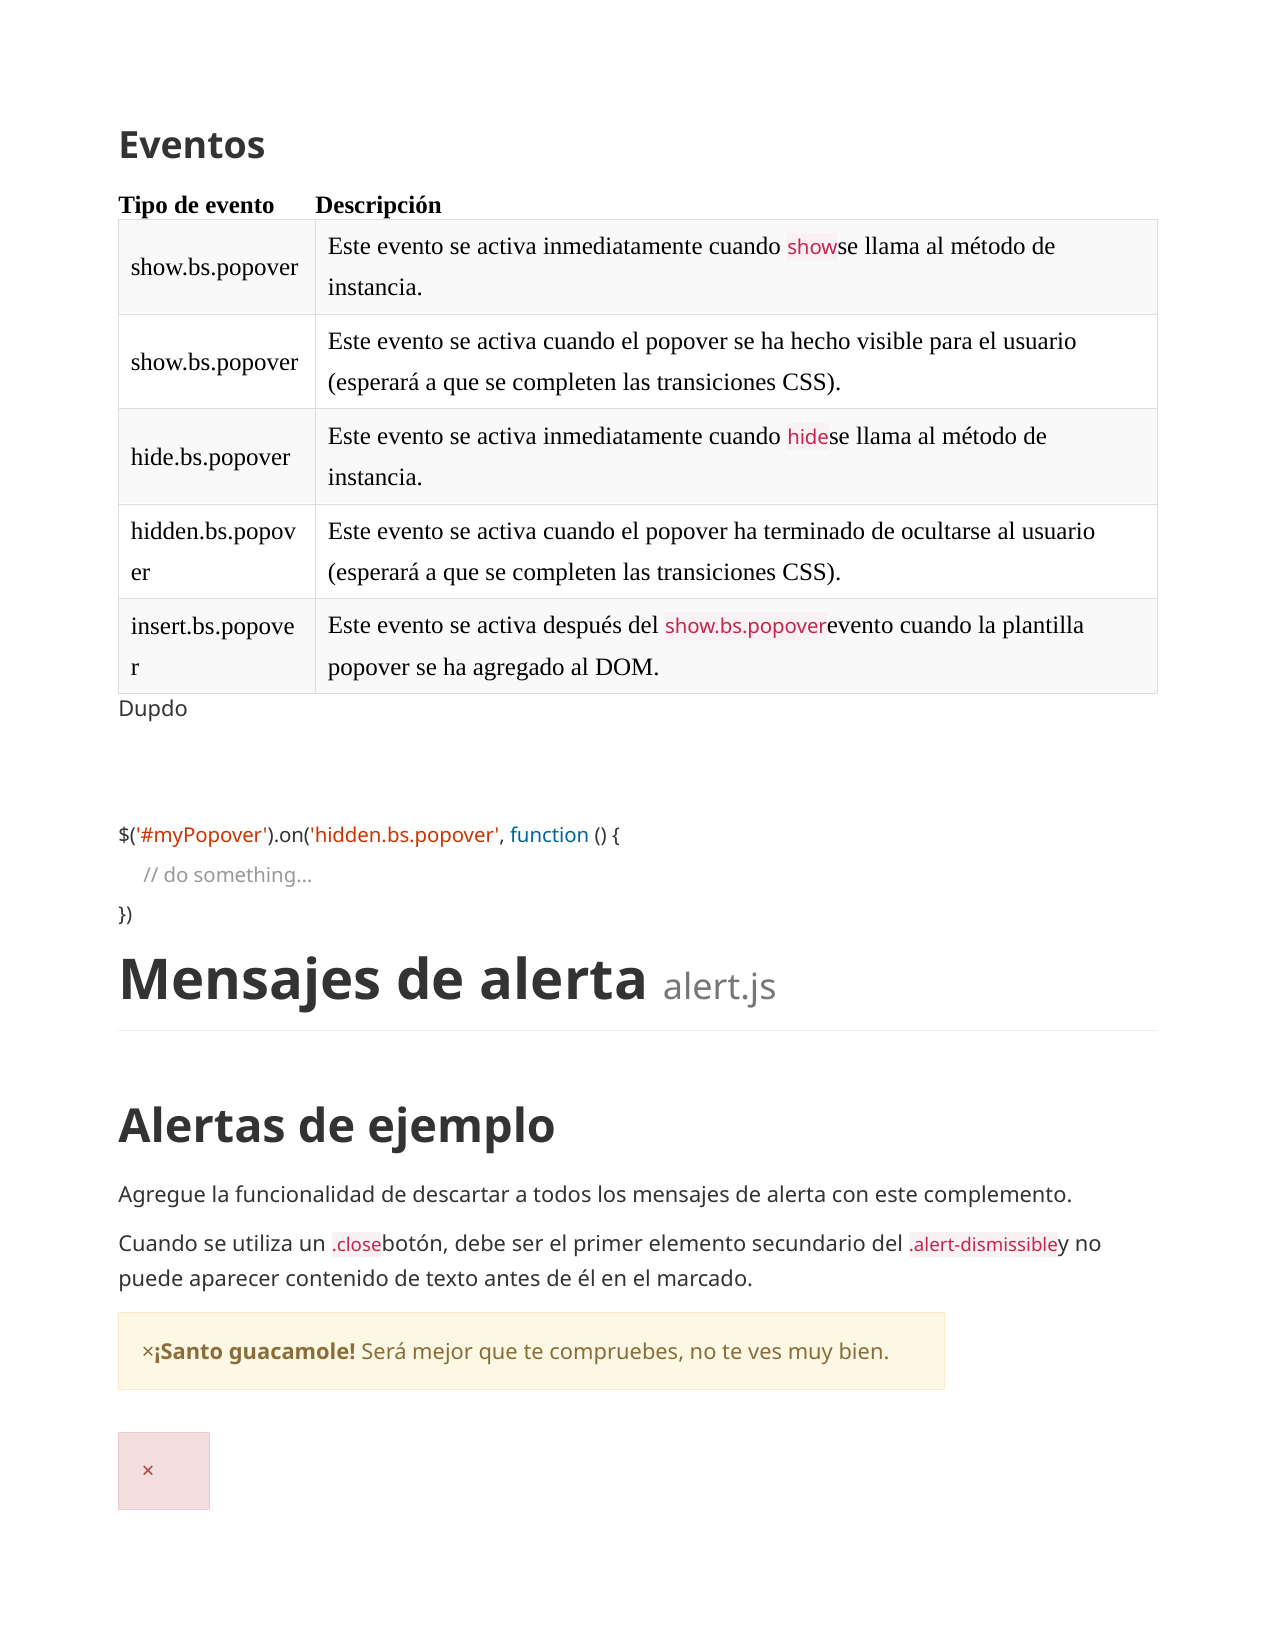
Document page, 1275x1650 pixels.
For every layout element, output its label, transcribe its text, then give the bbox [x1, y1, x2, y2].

table_cell Este evento se activa después del show.bs.popoverevento cuando la plantilla popover se ha agregado al DOM. [316, 599, 1157, 693]
text }) [118, 900, 1157, 928]
table_cell Este evento se activa inmediatamente cuando showse llama al método de instancia. [316, 220, 1157, 314]
table_cell Este evento se activa inmediatamente cuando hidese llama al método de instancia. [316, 409, 1157, 503]
table_cell insert.bs.popover [119, 599, 315, 693]
text // do something… [118, 860, 1157, 888]
subtitle Alertas de ejemplo [118, 1093, 1157, 1157]
text Agregue la funcionalidad de descartar a todos los mensajes de alerta con este complemento. [118, 1178, 1157, 1208]
text Cuando se utiliza un .closebotón, debe ser el primer elemento secundario del .alert-dismissibley no puede aparecer contenido de texto antes de él en el marcado. [118, 1228, 1157, 1292]
table_cell Este evento se activa cuando el popover se ha hecho visible para el usuario (esperará a que se completen las transiciones CSS). [316, 315, 1157, 408]
table_cell hide.bs.popover [119, 409, 315, 503]
table_cell hidden.bs.popover [119, 505, 315, 598]
table_header Descripción [315, 190, 1157, 219]
text [210, 1432, 1157, 1509]
table_cell show.bs.popover [119, 315, 315, 408]
text × [119, 1433, 209, 1509]
text ×¡Santo guacamole! Será mejor que te compruebes, no te ves muy bien. [119, 1313, 944, 1389]
text $('#myPopover').on('hidden.bs.popover', function () { [118, 821, 1157, 849]
table_cell show.bs.popover [119, 220, 315, 314]
text Dupdo [118, 694, 1157, 723]
text [945, 1312, 1157, 1389]
subtitle Eventos [118, 118, 1157, 169]
table_header Tipo de evento [118, 190, 315, 219]
table_cell Este evento se activa cuando el popover ha terminado de ocultarse al usuario (esperará a que se completen las transiciones CSS). [316, 505, 1157, 598]
subtitle Mensajes de alerta alert.js [118, 939, 1157, 1030]
